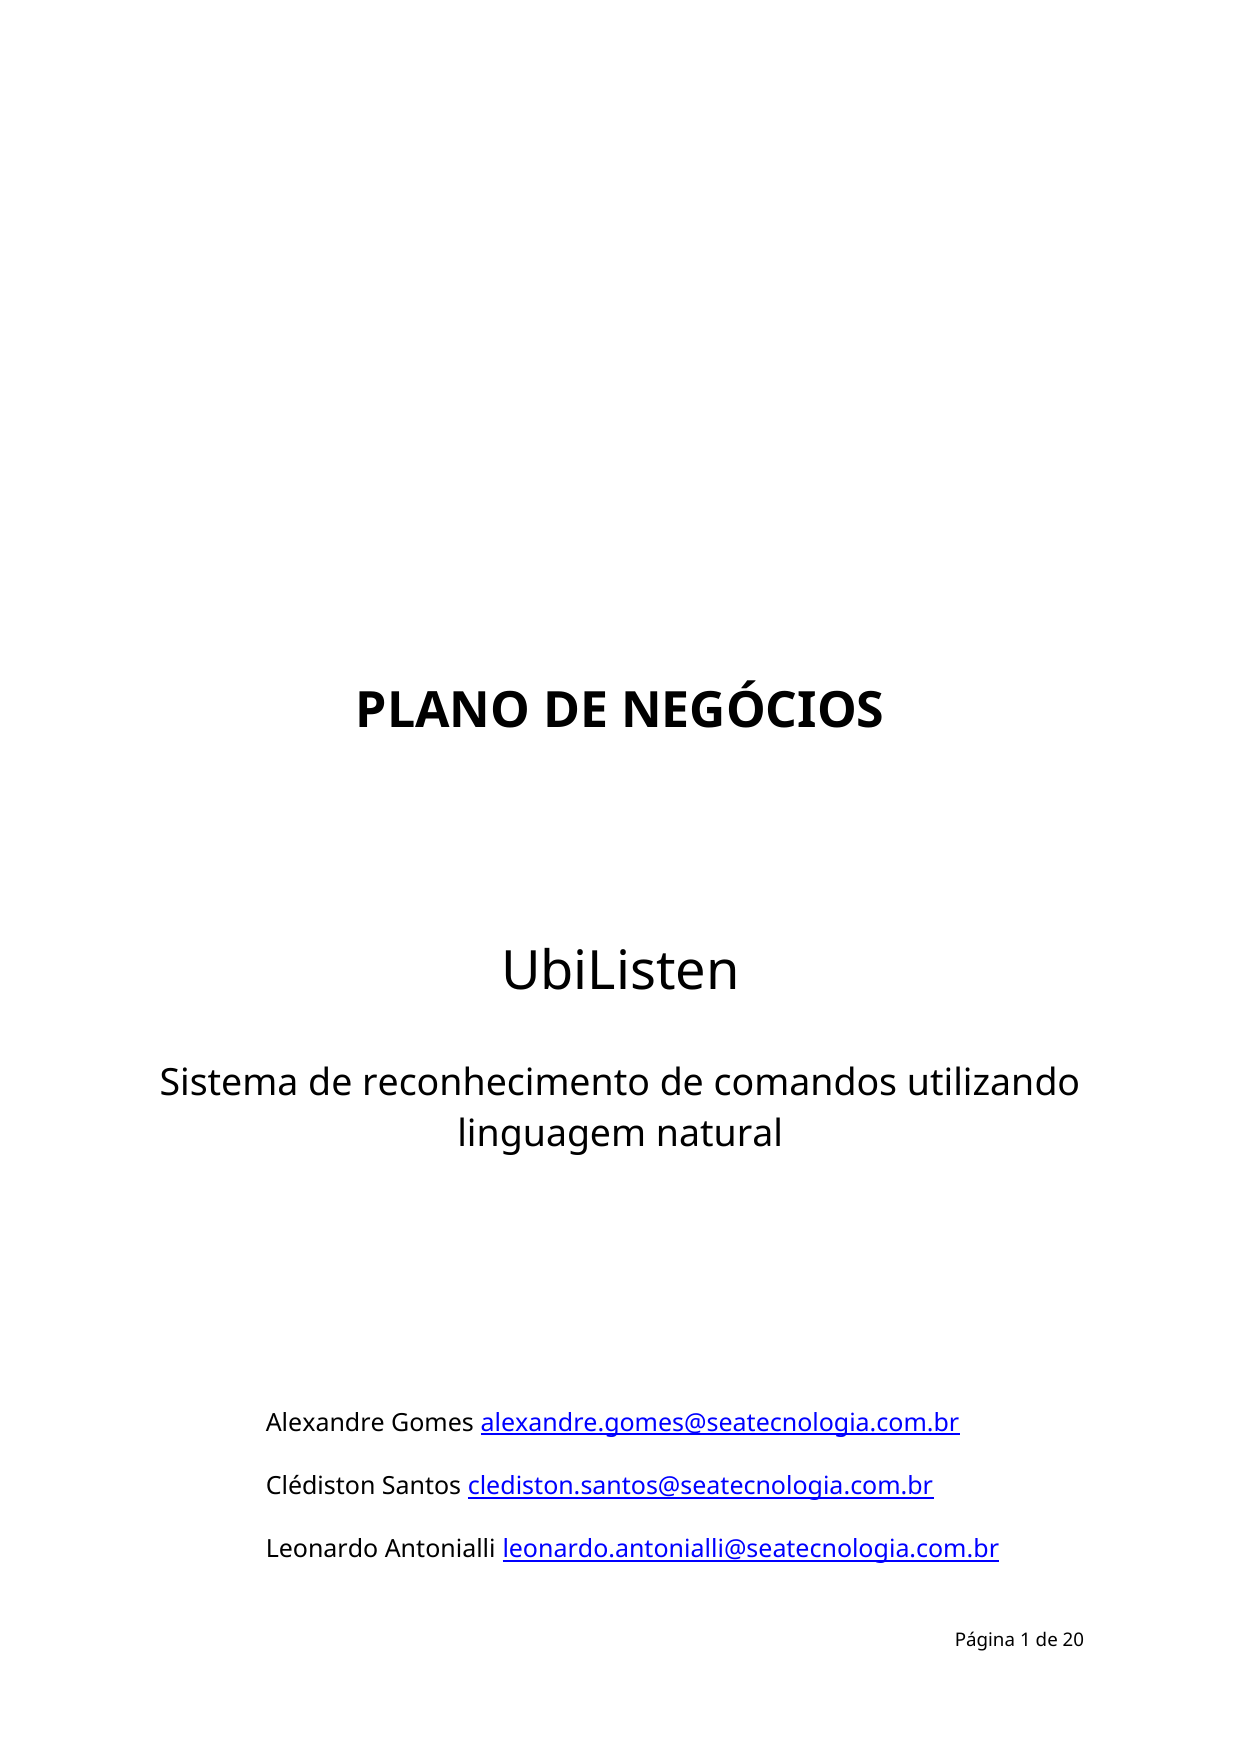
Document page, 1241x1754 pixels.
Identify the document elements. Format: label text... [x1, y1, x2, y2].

text Sistema de reconhecimento de comandos utilizando linguagem natural [118, 1055, 1122, 1157]
text Alexandre Gomes alexandre.gomes@seatecnologia.com.br [266, 1405, 1122, 1439]
text UbiListen [118, 931, 1122, 1005]
text Clédiston Santos clediston.santos@seatecnologia.com.br [266, 1468, 1122, 1502]
text Leonardo Antonialli leonardo.antonialli@seatecnologia.com.br [266, 1531, 1122, 1565]
text PLANO DE NEGÓCIOS [118, 674, 1122, 742]
